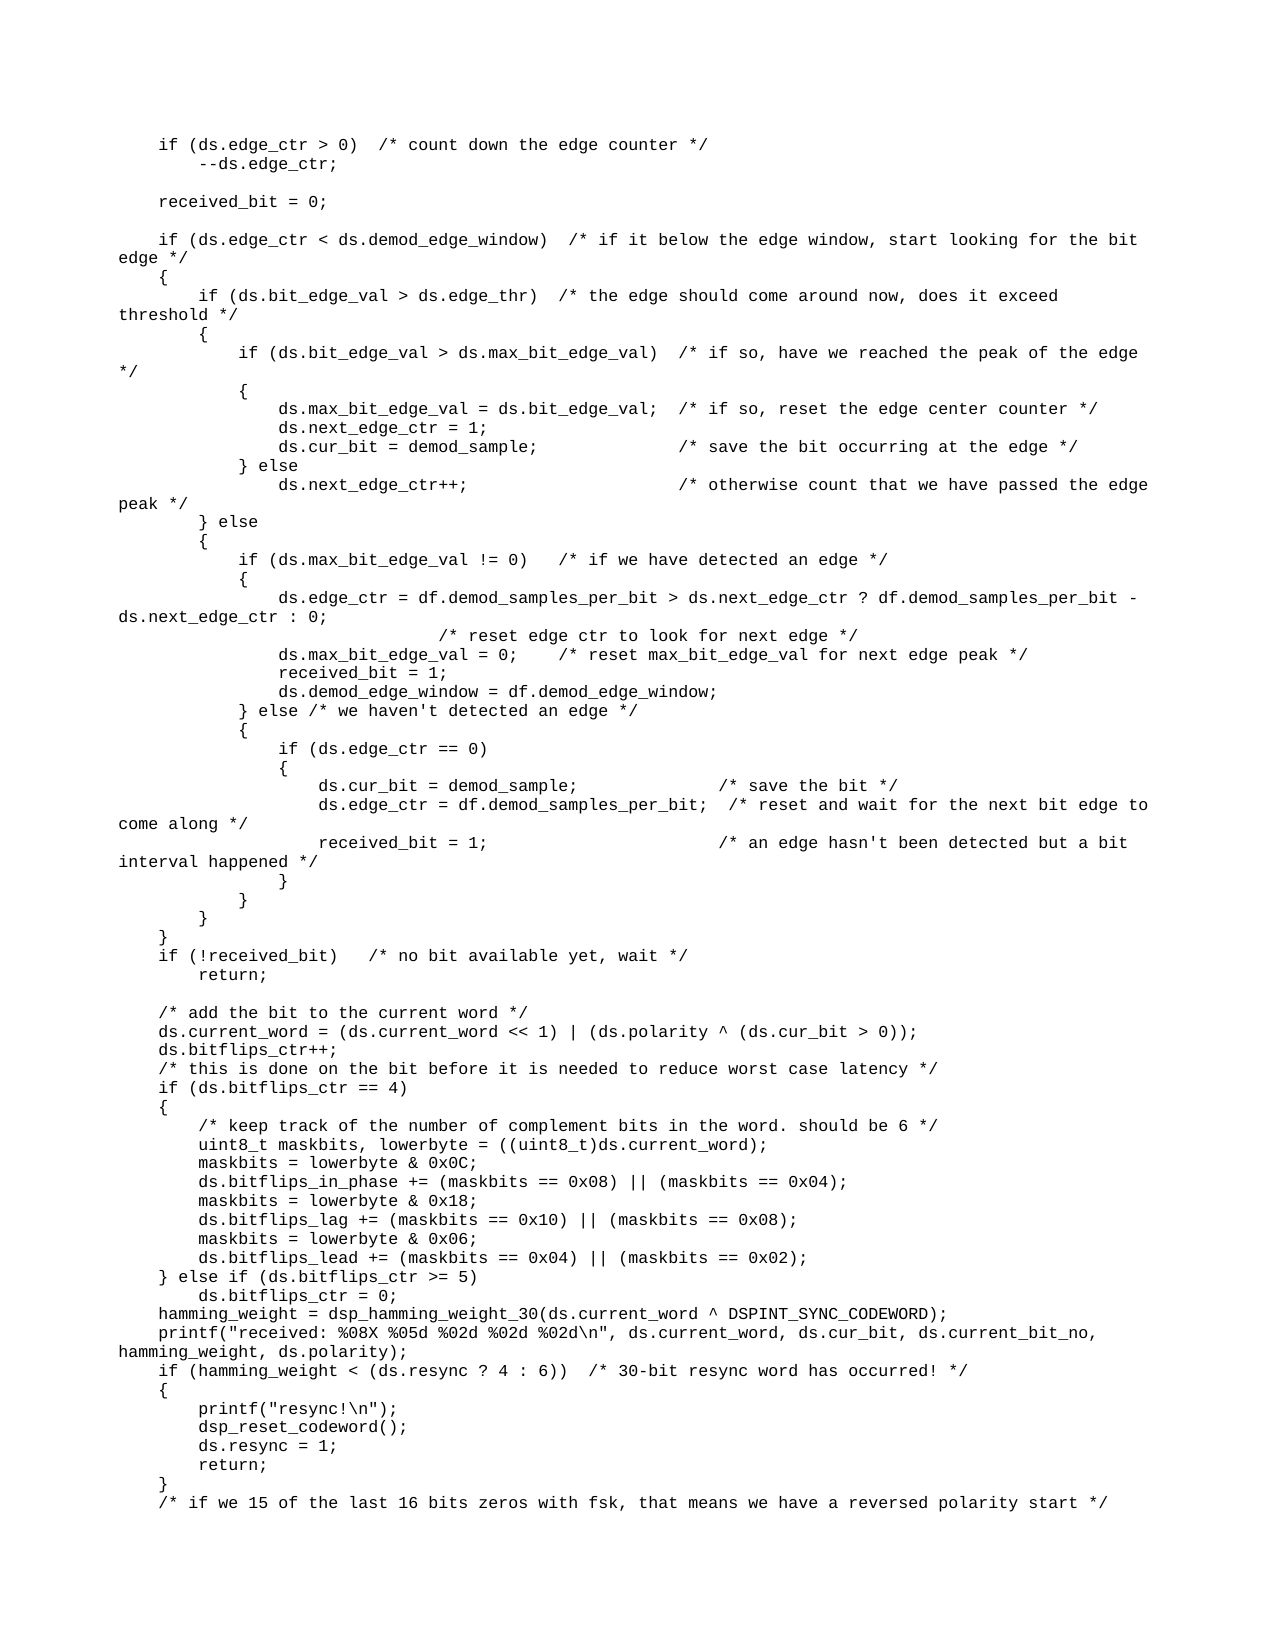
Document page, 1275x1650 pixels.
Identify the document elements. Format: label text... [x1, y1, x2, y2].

text ds.max_bit_edge_val = ds.bit_edge_val; /* if so, reset the edge center counter */ [118, 401, 1157, 420]
text { [118, 382, 1157, 401]
text /* reset edge ctr to look for next edge */ [118, 627, 1157, 646]
text ds.cur_bit = demod_sample; /* save the bit */ [118, 778, 1157, 797]
text dsp_reset_codeword(); [118, 1419, 1157, 1438]
text ds.bitflips_lead += (maskbits == 0x04) || (maskbits == 0x02); [118, 1249, 1157, 1268]
text } [118, 1476, 1157, 1494]
text printf("received: %08X %05d %02d %02d %02d\n", ds.current_word, ds.cur_bit, ds.current_bit_no, hamming_weight, ds.polarity); [118, 1325, 1157, 1362]
text { [118, 1098, 1157, 1117]
text if (ds.bit_edge_val > ds.edge_thr) /* the edge should come around now, does it exceed threshold */ [118, 288, 1157, 326]
text if (!received_bit) /* no bit available yet, wait */ [118, 948, 1157, 967]
text } else if (ds.bitflips_ctr >= 5) [118, 1268, 1157, 1287]
text ds.bitflips_lag += (maskbits == 0x10) || (maskbits == 0x08); [118, 1212, 1157, 1231]
text { [118, 326, 1157, 344]
text ds.edge_ctr = df.demod_samples_per_bit > ds.next_edge_ctr ? df.demod_samples_per_bit - ds.next_edge_ctr : 0; [118, 589, 1157, 627]
text return; [118, 1457, 1157, 1476]
text ds.bitflips_in_phase += (maskbits == 0x08) || (maskbits == 0x04); [118, 1174, 1157, 1193]
text if (ds.max_bit_edge_val != 0) /* if we have detected an edge */ [118, 552, 1157, 571]
text } else [118, 514, 1157, 533]
text received_bit = 1; /* an edge hasn't been detected but a bit interval happened */ [118, 834, 1157, 872]
text if (ds.edge_ctr < ds.demod_edge_window) /* if it below the edge window, start looking for the bit edge */ [118, 231, 1157, 269]
text ds.demod_edge_window = df.demod_edge_window; [118, 684, 1157, 703]
text { [118, 721, 1157, 740]
text received_bit = 0; [118, 193, 1157, 212]
text received_bit = 1; [118, 665, 1157, 684]
text --ds.edge_ctr; [118, 156, 1157, 175]
text ds.next_edge_ctr = 1; [118, 420, 1157, 439]
text if (ds.bit_edge_val > ds.max_bit_edge_val) /* if so, have we reached the peak of the edge */ [118, 344, 1157, 382]
text /* this is done on the bit before it is needed to reduce worst case latency */ [118, 1061, 1157, 1080]
text /* add the bit to the current word */ [118, 1004, 1157, 1023]
text ds.cur_bit = demod_sample; /* save the bit occurring at the edge */ [118, 439, 1157, 457]
text ds.max_bit_edge_val = 0; /* reset max_bit_edge_val for next edge peak */ [118, 646, 1157, 665]
text { [118, 571, 1157, 589]
text /* if we 15 of the last 16 bits zeros with fsk, that means we have a reversed polarity start */ [118, 1494, 1157, 1513]
text if (ds.edge_ctr > 0) /* count down the edge counter */ [118, 137, 1157, 156]
text { [118, 759, 1157, 778]
text uint8_t maskbits, lowerbyte = ((uint8_t)ds.current_word); [118, 1136, 1157, 1155]
text } [118, 929, 1157, 948]
text { [118, 269, 1157, 288]
text } [118, 891, 1157, 910]
text ds.current_word = (ds.current_word << 1) | (ds.polarity ^ (ds.cur_bit > 0)); [118, 1023, 1157, 1042]
text ds.edge_ctr = df.demod_samples_per_bit; /* reset and wait for the next bit edge to come along */ [118, 797, 1157, 834]
text } else [118, 457, 1157, 476]
text ds.bitflips_ctr++; [118, 1042, 1157, 1061]
text maskbits = lowerbyte & 0x18; [118, 1193, 1157, 1212]
text } [118, 872, 1157, 891]
text maskbits = lowerbyte & 0x06; [118, 1231, 1157, 1249]
text ds.next_edge_ctr++; /* otherwise count that we have passed the edge peak */ [118, 476, 1157, 514]
text return; [118, 967, 1157, 985]
text { [118, 1381, 1157, 1400]
text } else /* we haven't detected an edge */ [118, 703, 1157, 721]
text } [118, 910, 1157, 929]
text maskbits = lowerbyte & 0x0C; [118, 1155, 1157, 1174]
text if (hamming_weight < (ds.resync ? 4 : 6)) /* 30-bit resync word has occurred! */ [118, 1362, 1157, 1381]
text if (ds.edge_ctr == 0) [118, 740, 1157, 759]
text { [118, 533, 1157, 552]
text ds.bitflips_ctr = 0; [118, 1287, 1157, 1306]
text /* keep track of the number of complement bits in the word. should be 6 */ [118, 1117, 1157, 1136]
text if (ds.bitflips_ctr == 4) [118, 1080, 1157, 1098]
text hamming_weight = dsp_hamming_weight_30(ds.current_word ^ DSPINT_SYNC_CODEWORD); [118, 1306, 1157, 1325]
text ds.resync = 1; [118, 1438, 1157, 1457]
text printf("resync!\n"); [118, 1400, 1157, 1419]
